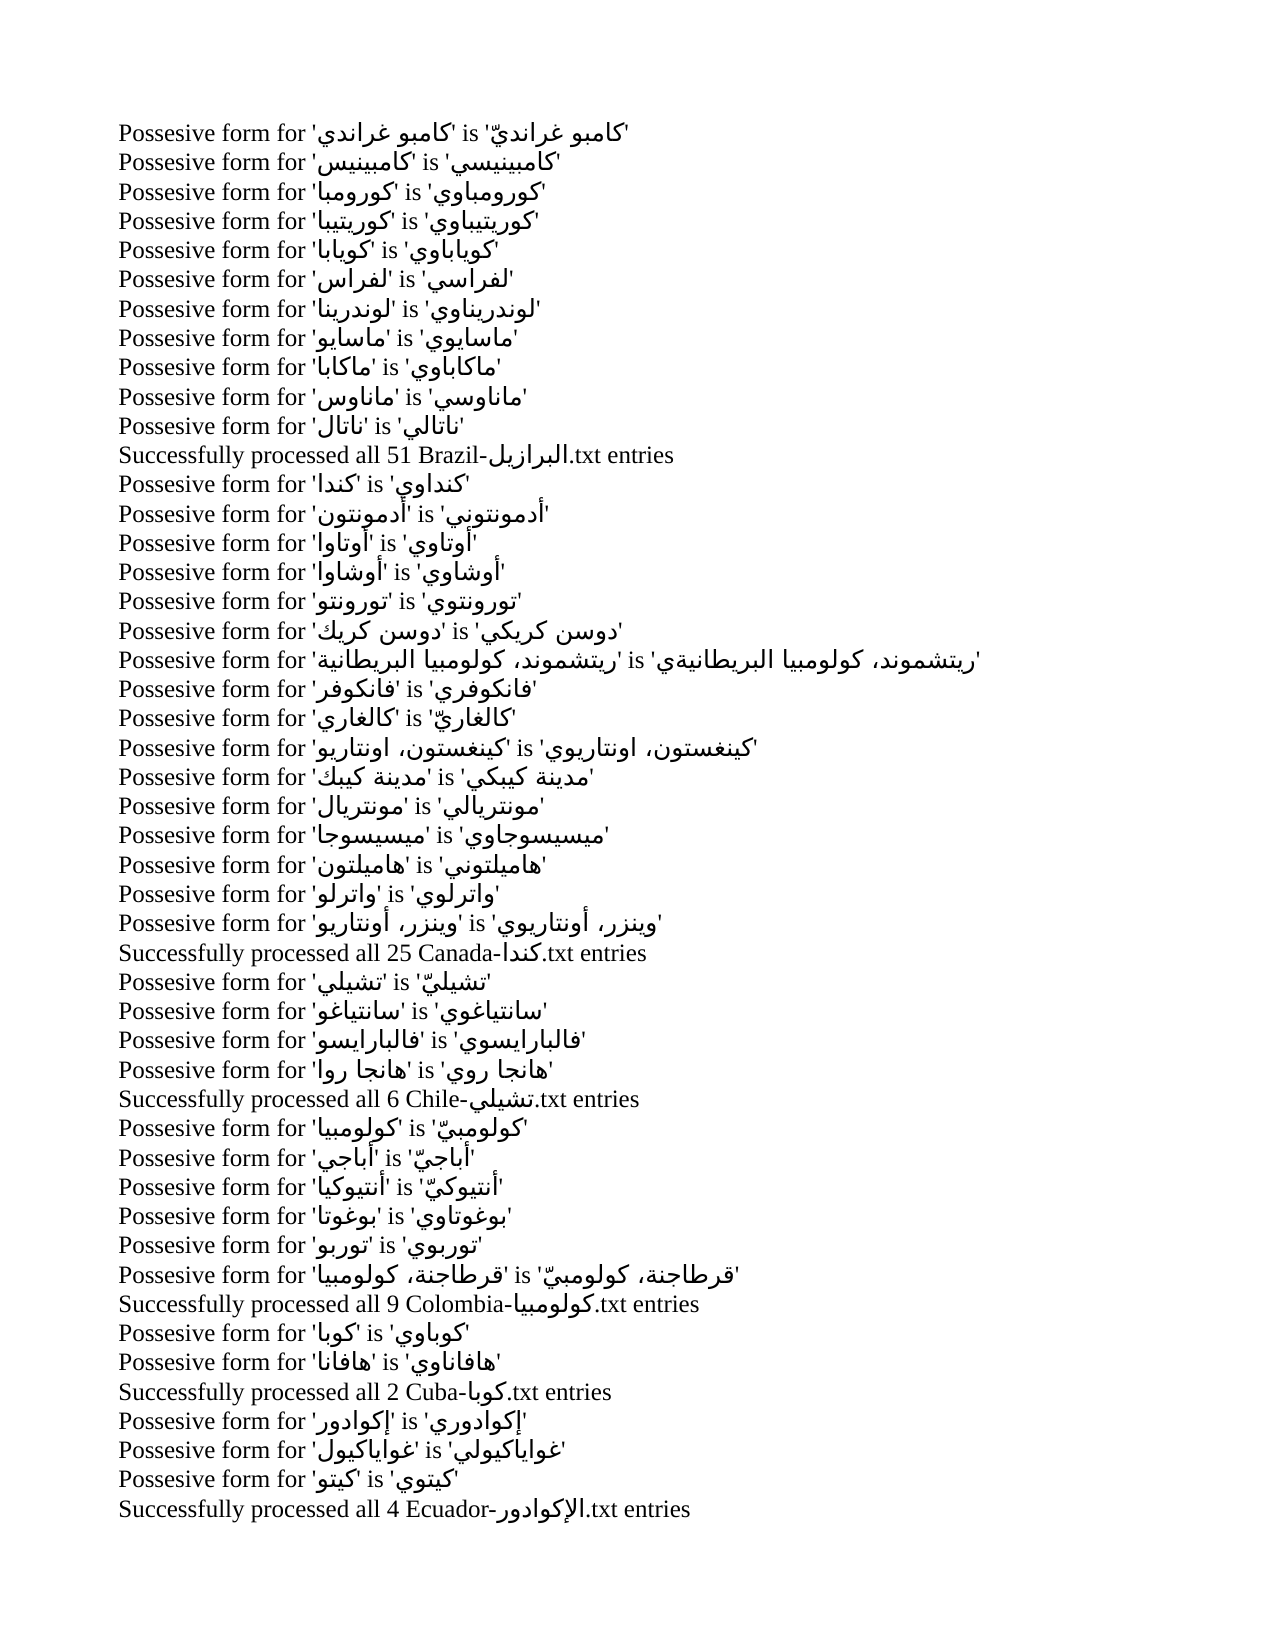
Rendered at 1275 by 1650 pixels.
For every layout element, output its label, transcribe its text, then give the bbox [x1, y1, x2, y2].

text Possesive form for 'أدمونتون' is 'أدمونتوني' [118, 499, 1157, 528]
text Possesive form for 'كورومبا' is 'كورومباوي' [118, 177, 1157, 206]
text Possesive form for 'كامبو غراندي' is 'كامبو غرانديّ' [118, 118, 1157, 147]
text Possesive form for 'فانكوفر' is 'فانكوفري' [118, 674, 1157, 703]
text Possesive form for 'كامبينيس' is 'كامبينيسي' [118, 147, 1157, 177]
text Possesive form for 'كوريتيبا' is 'كوريتيباوي' [118, 206, 1157, 235]
text Possesive form for 'هافانا' is 'هافاناوي' [118, 1347, 1157, 1377]
text Successfully processed all 25 Canada-كندا.txt entries [118, 938, 1157, 967]
text Possesive form for 'ماكابا' is 'ماكاباوي' [118, 352, 1157, 382]
text Possesive form for 'هانجا روا' is 'هانجا روي' [118, 1055, 1157, 1084]
text Possesive form for 'فالبارايسو' is 'فالبارايسوي' [118, 1026, 1157, 1055]
text Possesive form for 'كالغاري' is 'كالغاريّ' [118, 703, 1157, 733]
text Possesive form for 'ريتشموند، كولومبيا البريطانية' is 'ريتشموند، كولومبيا البريطانيةي' [118, 645, 1157, 674]
text Possesive form for 'ماسايو' is 'ماسايوي' [118, 323, 1157, 352]
text Possesive form for 'كينغستون، اونتاريو' is 'كينغستون، اونتاريوي' [118, 733, 1157, 762]
text Possesive form for 'كندا' is 'كنداوي' [118, 469, 1157, 499]
text Possesive form for 'توربو' is 'توربوي' [118, 1230, 1157, 1260]
text Possesive form for 'مونتريال' is 'مونتريالي' [118, 791, 1157, 821]
text Possesive form for 'ناتال' is 'ناتالي' [118, 411, 1157, 440]
text Possesive form for 'لفراس' is 'لفراسي' [118, 264, 1157, 294]
text Possesive form for 'إكوادور' is 'إكوادوري' [118, 1406, 1157, 1435]
text Possesive form for 'دوسن كريك' is 'دوسن كريكي' [118, 616, 1157, 645]
text Possesive form for 'واترلو' is 'واترلوي' [118, 879, 1157, 908]
text Possesive form for 'بوغوتا' is 'بوغوتاوي' [118, 1201, 1157, 1230]
text Possesive form for 'ميسيسوجا' is 'ميسيسوجاوي' [118, 821, 1157, 850]
text Successfully processed all 9 Colombia-كولومبيا.txt entries [118, 1289, 1157, 1318]
text Successfully processed all 6 Chile-تشيلي.txt entries [118, 1084, 1157, 1113]
text Possesive form for 'كوبا' is 'كوباوي' [118, 1318, 1157, 1347]
text Possesive form for 'أوشاوا' is 'أوشاوي' [118, 557, 1157, 586]
text Possesive form for 'كويابا' is 'كوياباوي' [118, 235, 1157, 264]
text Possesive form for 'كولومبيا' is 'كولومبيّ' [118, 1113, 1157, 1143]
text Possesive form for 'وينزر، أونتاريو' is 'وينزر، أونتاريوي' [118, 908, 1157, 938]
text Possesive form for 'قرطاجنة، كولومبيا' is 'قرطاجنة، كولومبيّ' [118, 1260, 1157, 1289]
text Possesive form for 'أنتيوكيا' is 'أنتيوكيّ' [118, 1172, 1157, 1201]
text Possesive form for 'مدينة كيبك' is 'مدينة كيبكي' [118, 762, 1157, 791]
text Possesive form for 'ماناوس' is 'ماناوسي' [118, 382, 1157, 411]
text Possesive form for 'لوندرينا' is 'لوندريناوي' [118, 294, 1157, 323]
text Possesive form for 'أوتاوا' is 'أوتاوي' [118, 528, 1157, 557]
text Successfully processed all 51 Brazil-البرازيل.txt entries [118, 440, 1157, 469]
text Successfully processed all 4 Ecuador-الإكوادور.txt entries [118, 1494, 1157, 1523]
text Possesive form for 'تشيلي' is 'تشيليّ' [118, 967, 1157, 996]
text Possesive form for 'تورونتو' is 'تورونتوي' [118, 586, 1157, 616]
text Possesive form for 'أباجي' is 'أباجيّ' [118, 1143, 1157, 1172]
text Possesive form for 'سانتياغو' is 'سانتياغوي' [118, 996, 1157, 1026]
text Possesive form for 'كيتو' is 'كيتوي' [118, 1464, 1157, 1494]
text Possesive form for 'غواياكيول' is 'غواياكيولي' [118, 1435, 1157, 1464]
text Successfully processed all 2 Cuba-كوبا.txt entries [118, 1377, 1157, 1406]
text Possesive form for 'هاميلتون' is 'هاميلتوني' [118, 850, 1157, 879]
